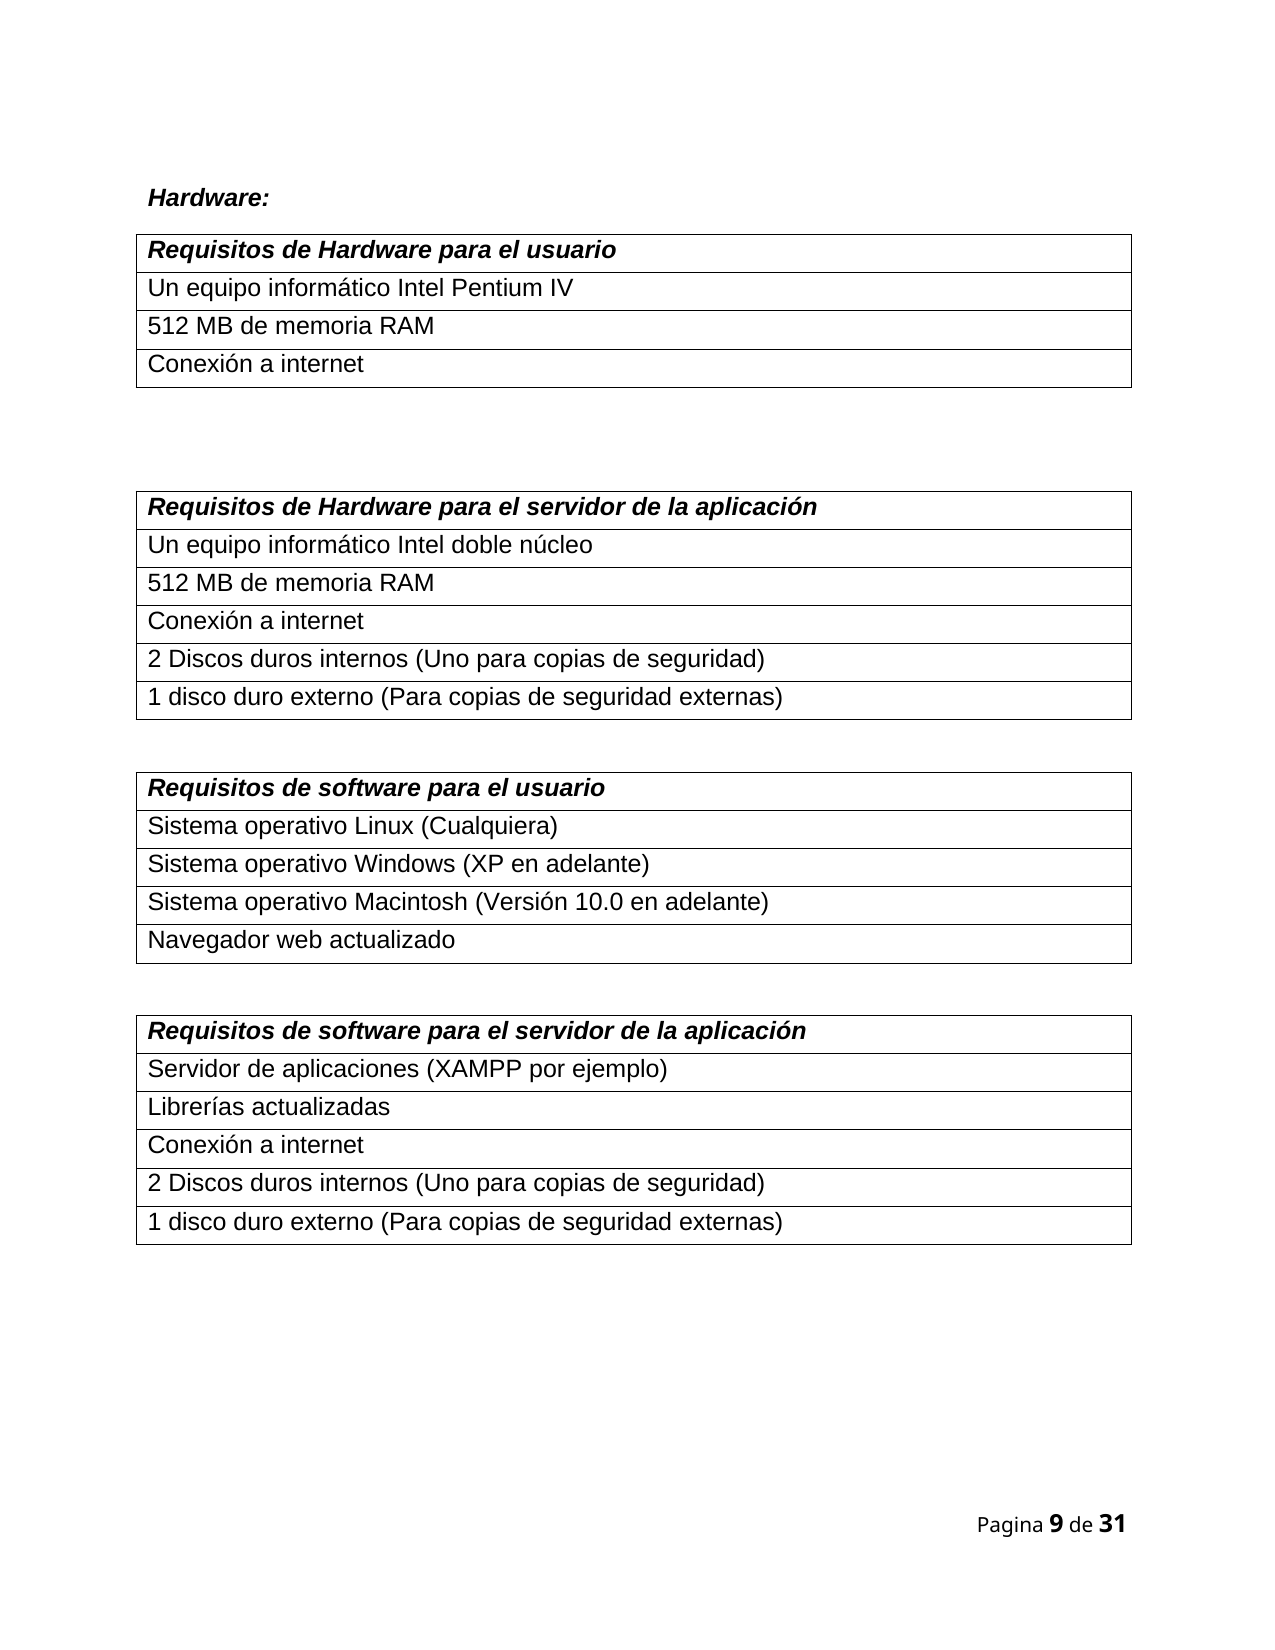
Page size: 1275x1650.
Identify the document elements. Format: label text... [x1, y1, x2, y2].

table_cell Navegador web actualizado [137, 925, 1131, 962]
table_cell 512 MB de memoria RAM [137, 568, 1131, 605]
table_header Requisitos de Hardware para el usuario [137, 235, 1131, 272]
table_cell 2 Discos duros internos (Uno para copias de seguridad) [137, 1169, 1131, 1206]
text Hardware: [148, 183, 1127, 211]
table_cell Sistema operativo Windows (XP en adelante) [137, 849, 1131, 886]
table_cell 512 MB de memoria RAM [137, 311, 1131, 348]
table_cell 2 Discos duros internos (Uno para copias de seguridad) [137, 644, 1131, 681]
table_cell Conexión a internet [137, 350, 1131, 387]
table_cell Un equipo informático Intel doble núcleo [137, 530, 1131, 567]
table_cell 1 disco duro externo (Para copias de seguridad externas) [137, 1207, 1131, 1244]
table_cell Un equipo informático Intel Pentium IV [137, 273, 1131, 310]
table_header Requisitos de Hardware para el servidor de la aplicación [137, 492, 1131, 529]
table_cell Librerías actualizadas [137, 1092, 1131, 1129]
table_cell Servidor de aplicaciones (XAMPP por ejemplo) [137, 1054, 1131, 1091]
table_cell Conexión a internet [137, 1130, 1131, 1167]
table_cell 1 disco duro externo (Para copias de seguridad externas) [137, 682, 1131, 719]
table_header Requisitos de software para el usuario [137, 773, 1131, 810]
table_header Requisitos de software para el servidor de la aplicación [137, 1016, 1131, 1053]
table_cell Sistema operativo Linux (Cualquiera) [137, 811, 1131, 848]
table_cell Sistema operativo Macintosh (Versión 10.0 en adelante) [137, 887, 1131, 924]
table_cell Conexión a internet [137, 606, 1131, 643]
